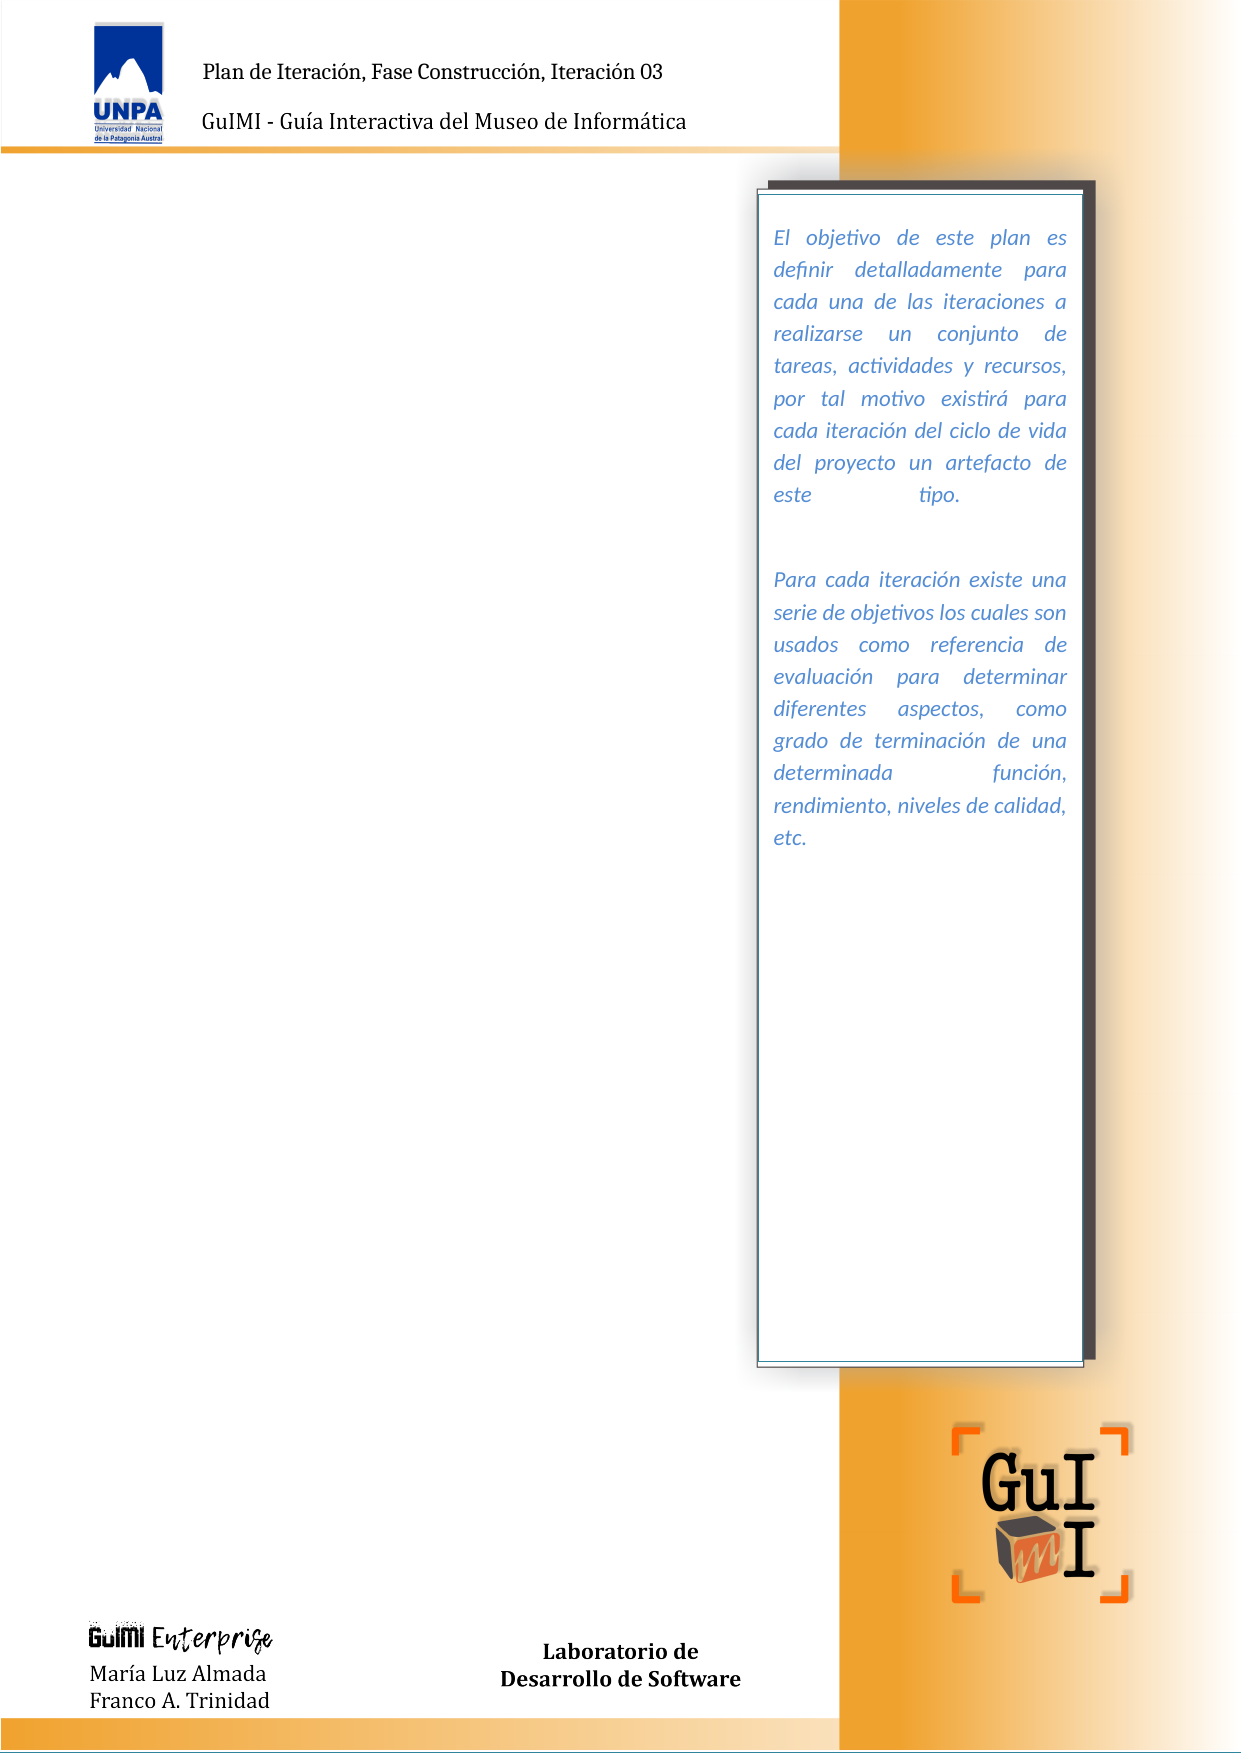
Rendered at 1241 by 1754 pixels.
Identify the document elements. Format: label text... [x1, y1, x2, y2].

text El objetivo de este plan es definir detalladamente para cada una de las iteraciones a realizarse un conjunto de tareas, actividades y recursos, por tal motivo existirá para cada iteración del ciclo de vida del proyecto un artefacto de este tipo. [773, 223, 1067, 540]
picture [0, 0, 1241, 1750]
text Para cada iteración existe una serie de objetivos los cuales son usados como referencia de evaluación para determinar diferentes aspectos, como grado de terminación de una determinada función, rendimiento, niveles de calidad, etc. [773, 565, 1067, 851]
